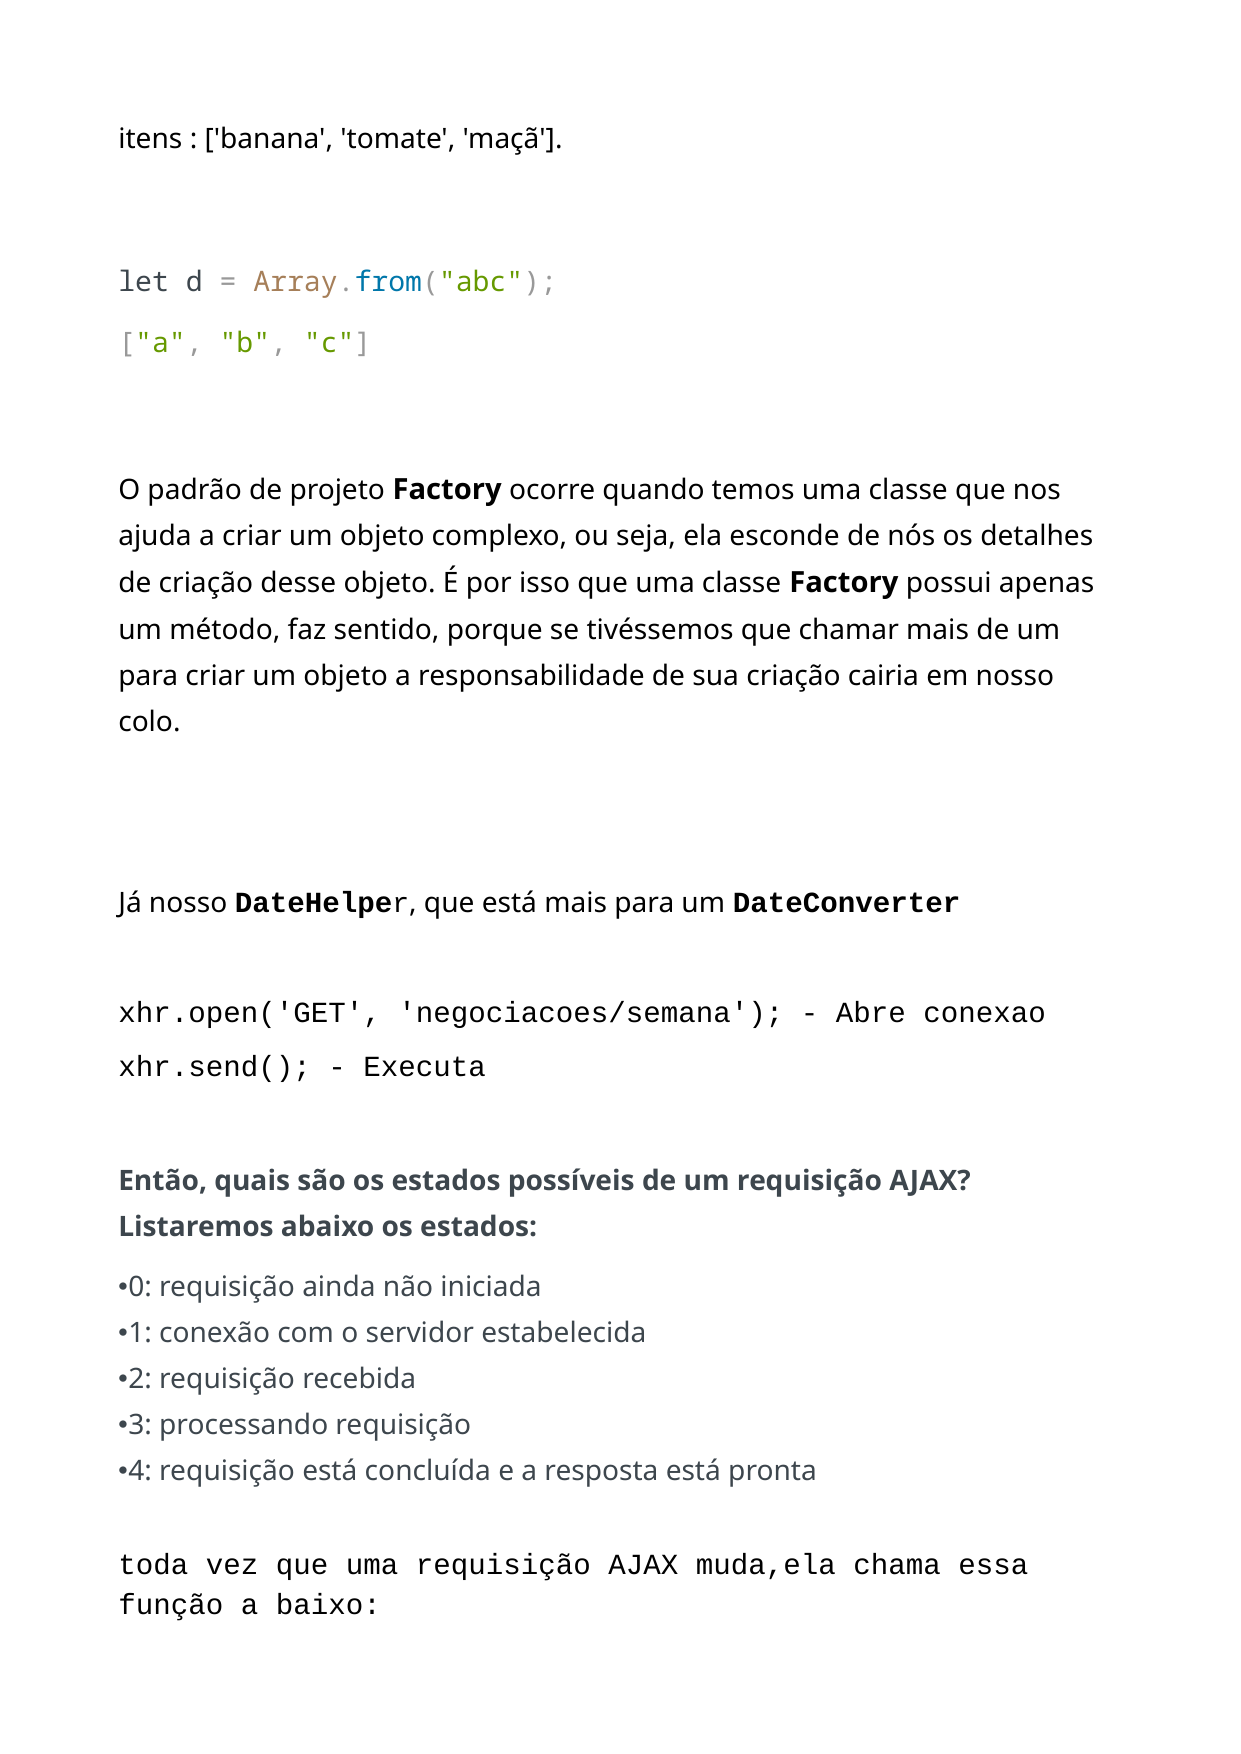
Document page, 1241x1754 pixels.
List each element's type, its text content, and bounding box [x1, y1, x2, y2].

list 2: requisição recebida [118, 1358, 1122, 1397]
text Então, quais são os estados possíveis de um requisição AJAX? Listaremos abaixo os estados: [118, 1160, 1122, 1244]
text ["a", "b", "c"] [118, 322, 1122, 360]
text O padrão de projeto Factory ocorre quando temos uma classe que nos ajuda a criar um objeto complexo, ou seja, ela esconde de nós os detalhes de criação desse objeto. É por isso que uma classe Factory possui apenas um método, faz sentido, porque se tivéssemos que chamar mais de um para criar um objeto a responsabilidade de sua criação cairia em nosso colo. [118, 468, 1122, 739]
text Já nosso DateHelper, que está mais para um DateConverter [118, 882, 1122, 921]
list 3: processando requisição [118, 1404, 1122, 1443]
text toda vez que uma requisição AJAX muda,ela chama essa função a baixo: [118, 1550, 1122, 1623]
list 0: requisição ainda não iniciada [118, 1267, 1122, 1305]
text xhr.send(); - Executa [118, 1052, 1122, 1085]
text xhr.open('GET', 'negociacoes/semana'); - Abre conexao [118, 998, 1122, 1031]
text let d = Array.from("abc"); [118, 261, 1122, 300]
list 4: requisição está concluída e a resposta está pronta [118, 1450, 1122, 1489]
list 1: conexão com o servidor estabelecida [118, 1312, 1122, 1351]
list itens : ['banana', 'tomate', 'maçã']. [118, 118, 1122, 156]
